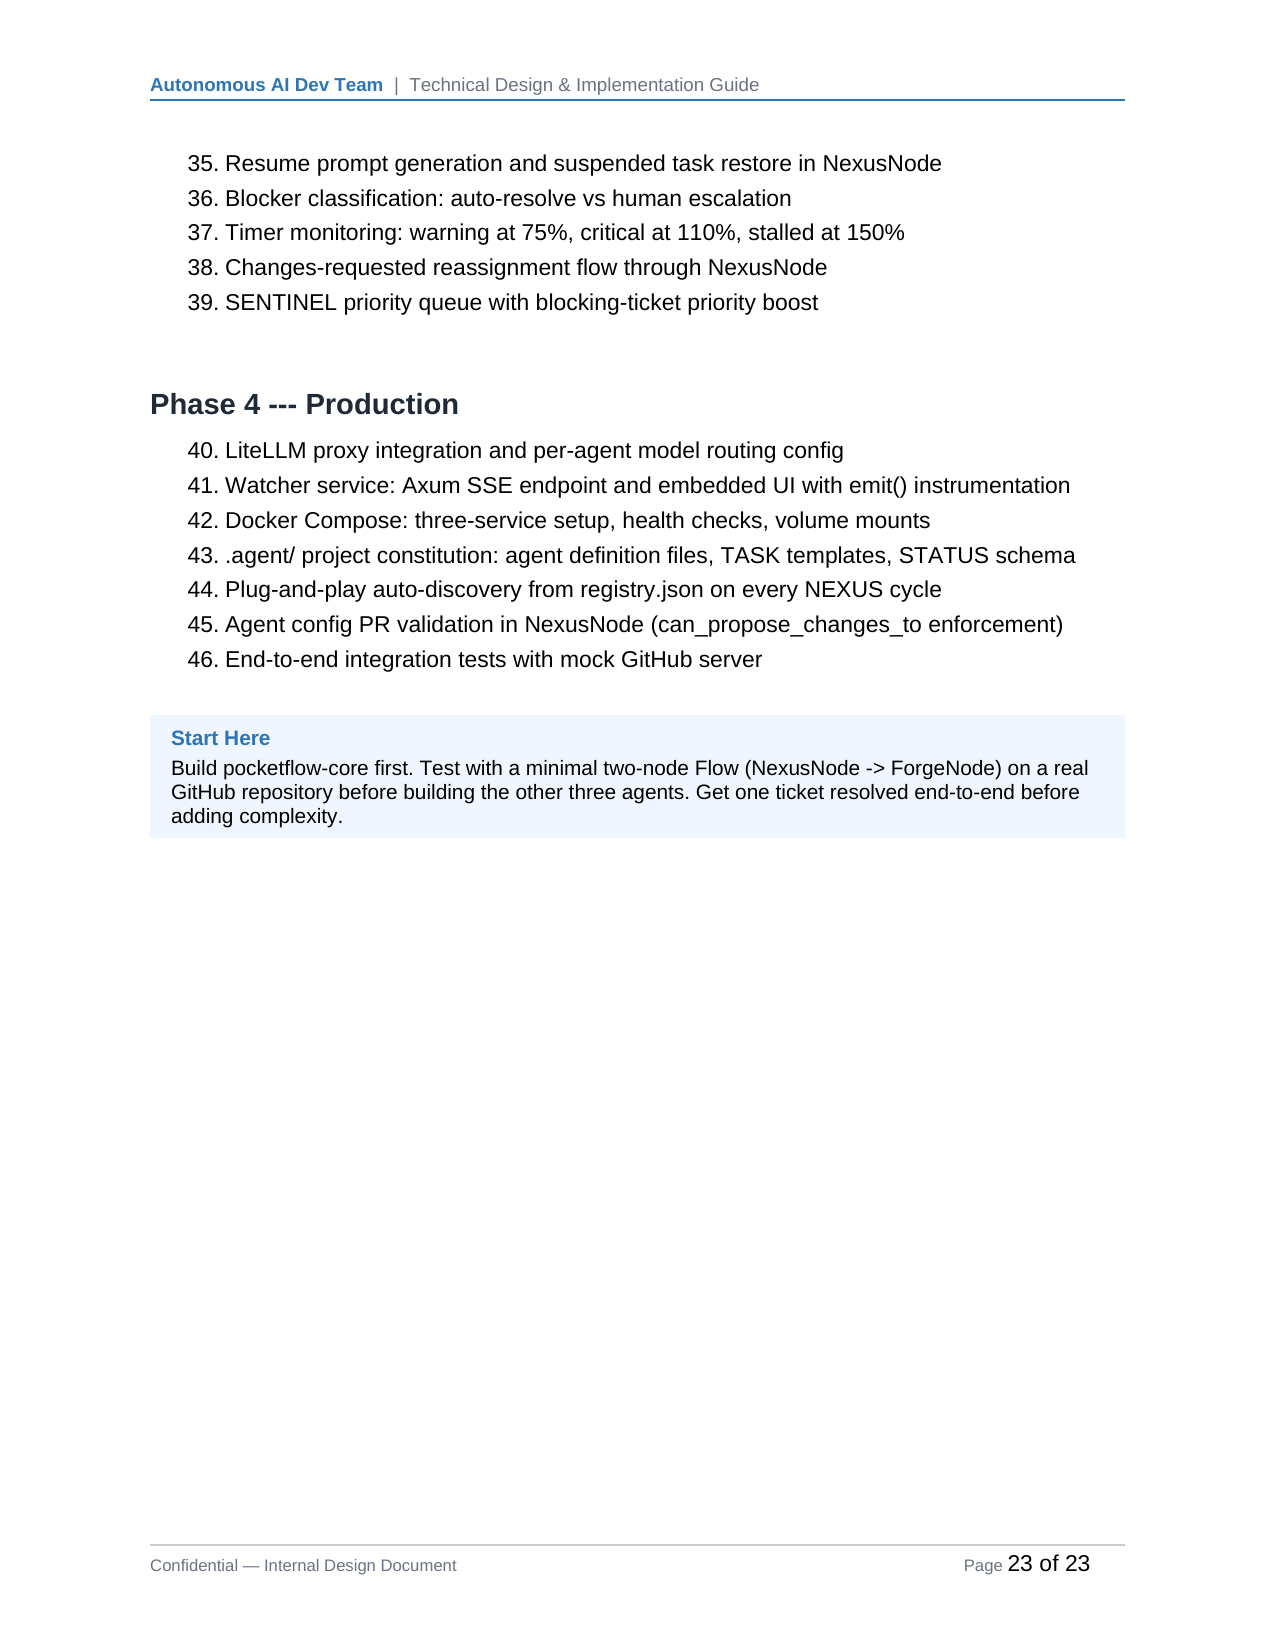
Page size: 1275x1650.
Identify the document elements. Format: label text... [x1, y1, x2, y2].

list .agent/ project constitution: agent definition files, TASK templates, STATUS schema [187, 542, 1125, 568]
list SENTINEL priority queue with blocking-ticket priority boost [187, 289, 1125, 315]
list Changes-requested reassignment flow through NexusNode [187, 254, 1125, 280]
list Timer monitoring: warning at 75%, critical at 110%, stalled at 150% [187, 219, 1125, 246]
list LiteLLM proxy integration and per-agent model routing config [187, 437, 1125, 464]
list Plug-and-play auto-discovery from registry.json on every NEXUS cycle [187, 576, 1125, 603]
list Docker Compose: three-service setup, health checks, volume mounts [187, 507, 1125, 533]
list Agent config PR validation in NexusNode (can_propose_changes_to enforcement) [187, 611, 1125, 637]
list Watcher service: Axum SSE endpoint and embedded UI with emit() instrumentation [187, 472, 1125, 498]
list Resume prompt generation and suspended task restore in NexusNode [187, 150, 1125, 176]
table_header Start Here Build pocketflow-core first. Test with a minimal two-node Flow (NexusNode -> ForgeNode) on a real GitHub repository before building the other three agents. Get one ticket resolved end-to-end before adding complexity. [150, 715, 1125, 838]
subtitle Phase 4 --- Production [150, 387, 1125, 421]
list Blocker classification: auto-resolve vs human escalation [187, 185, 1125, 211]
list End-to-end integration tests with mock GitHub server [187, 646, 1125, 672]
